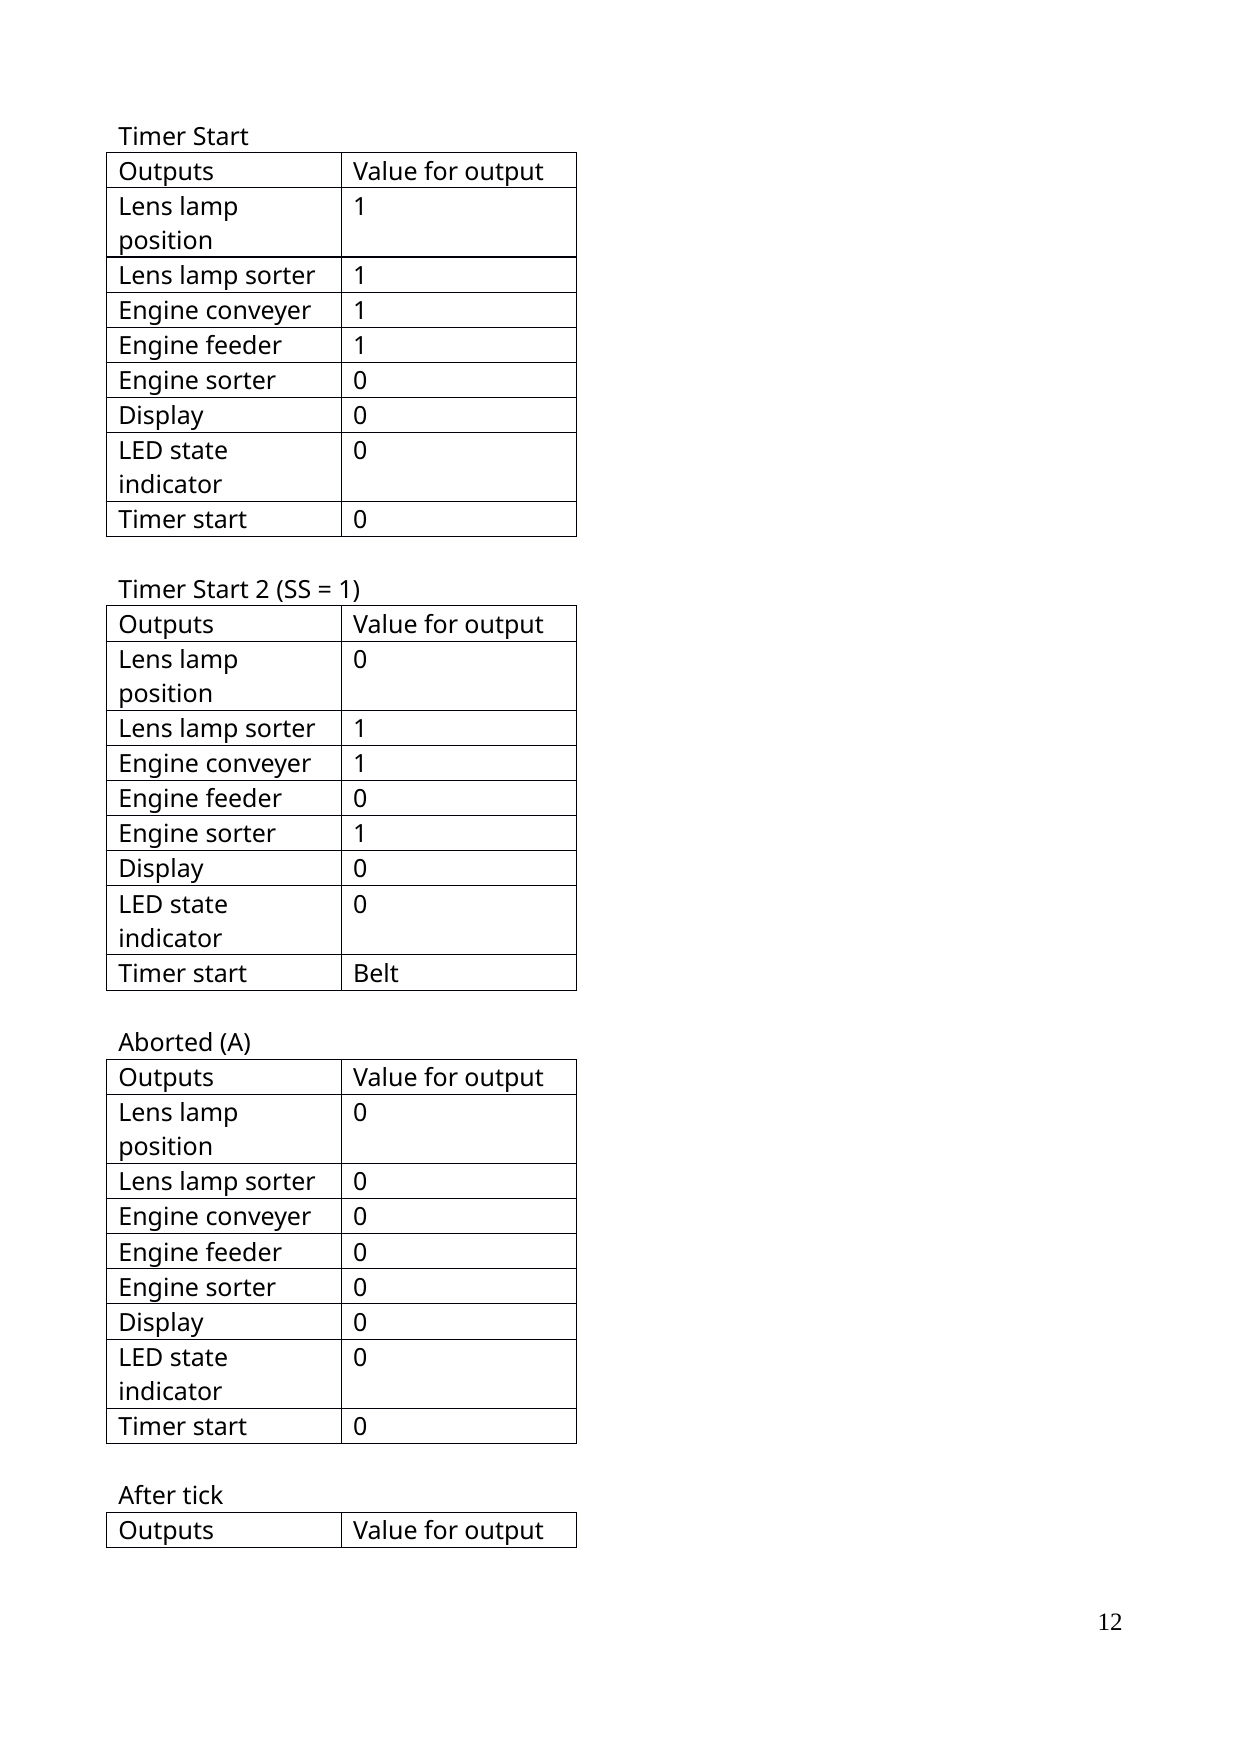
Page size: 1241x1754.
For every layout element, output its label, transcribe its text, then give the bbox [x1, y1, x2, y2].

table_cell Timer start [107, 502, 341, 536]
text Aborted (A) [118, 1024, 1122, 1059]
table_header Value for output [342, 1513, 576, 1547]
table_cell Lens lamp sorter [107, 258, 341, 292]
table_header Value for output [342, 1060, 576, 1094]
table_cell LED state indicator [107, 433, 341, 501]
table_cell 0 [342, 502, 576, 536]
table_cell 0 [342, 642, 576, 710]
table_cell 0 [342, 1199, 576, 1233]
table_cell Display [107, 851, 341, 885]
table_cell LED state indicator [107, 886, 341, 954]
table_cell Belt [342, 955, 576, 989]
table_header Outputs [107, 1513, 341, 1547]
table_cell Engine feeder [107, 1234, 341, 1268]
table_cell 0 [342, 1164, 576, 1198]
table_cell Lens lamp position [107, 1095, 341, 1163]
table_cell Timer start [107, 955, 341, 989]
table_cell 0 [342, 1409, 576, 1443]
table_cell Engine sorter [107, 816, 341, 850]
table_cell 1 [342, 293, 576, 327]
table_header Outputs [107, 153, 341, 187]
table_cell 0 [342, 886, 576, 954]
table_cell Lens lamp sorter [107, 1164, 341, 1198]
table_cell 0 [342, 781, 576, 815]
text After tick [118, 1478, 1122, 1512]
table_cell 0 [342, 1269, 576, 1303]
table_cell 1 [342, 258, 576, 292]
text Timer Start 2 (SS = 1) [118, 571, 1122, 605]
table_cell Timer start [107, 1409, 341, 1443]
table_header Outputs [107, 1060, 341, 1094]
table_cell Engine sorter [107, 1269, 341, 1303]
table_cell 0 [342, 398, 576, 432]
table_header Outputs [107, 606, 341, 641]
table_cell Engine conveyer [107, 746, 341, 780]
table_header Value for output [342, 153, 576, 187]
table_cell Engine feeder [107, 781, 341, 815]
table_cell 1 [342, 711, 576, 745]
text Timer Start [118, 118, 1122, 152]
table_cell 0 [342, 1304, 576, 1338]
table_cell Lens lamp position [107, 188, 341, 256]
table_cell 0 [342, 1234, 576, 1268]
table_cell 0 [342, 1340, 576, 1408]
table_header Value for output [342, 606, 576, 641]
table_cell 1 [342, 746, 576, 780]
table_cell Lens lamp position [107, 642, 341, 710]
table_cell 1 [342, 188, 576, 256]
table_cell 1 [342, 328, 576, 362]
table_cell 0 [342, 1095, 576, 1163]
table_cell LED state indicator [107, 1340, 341, 1408]
table_cell 0 [342, 851, 576, 885]
table_cell Display [107, 1304, 341, 1338]
table_cell 1 [342, 816, 576, 850]
table_cell Engine conveyer [107, 293, 341, 327]
table_cell Display [107, 398, 341, 432]
table_cell 0 [342, 363, 576, 397]
table_cell Engine feeder [107, 328, 341, 362]
table_cell Engine sorter [107, 363, 341, 397]
table_cell Lens lamp sorter [107, 711, 341, 745]
table_cell 0 [342, 433, 576, 501]
table_cell Engine conveyer [107, 1199, 341, 1233]
